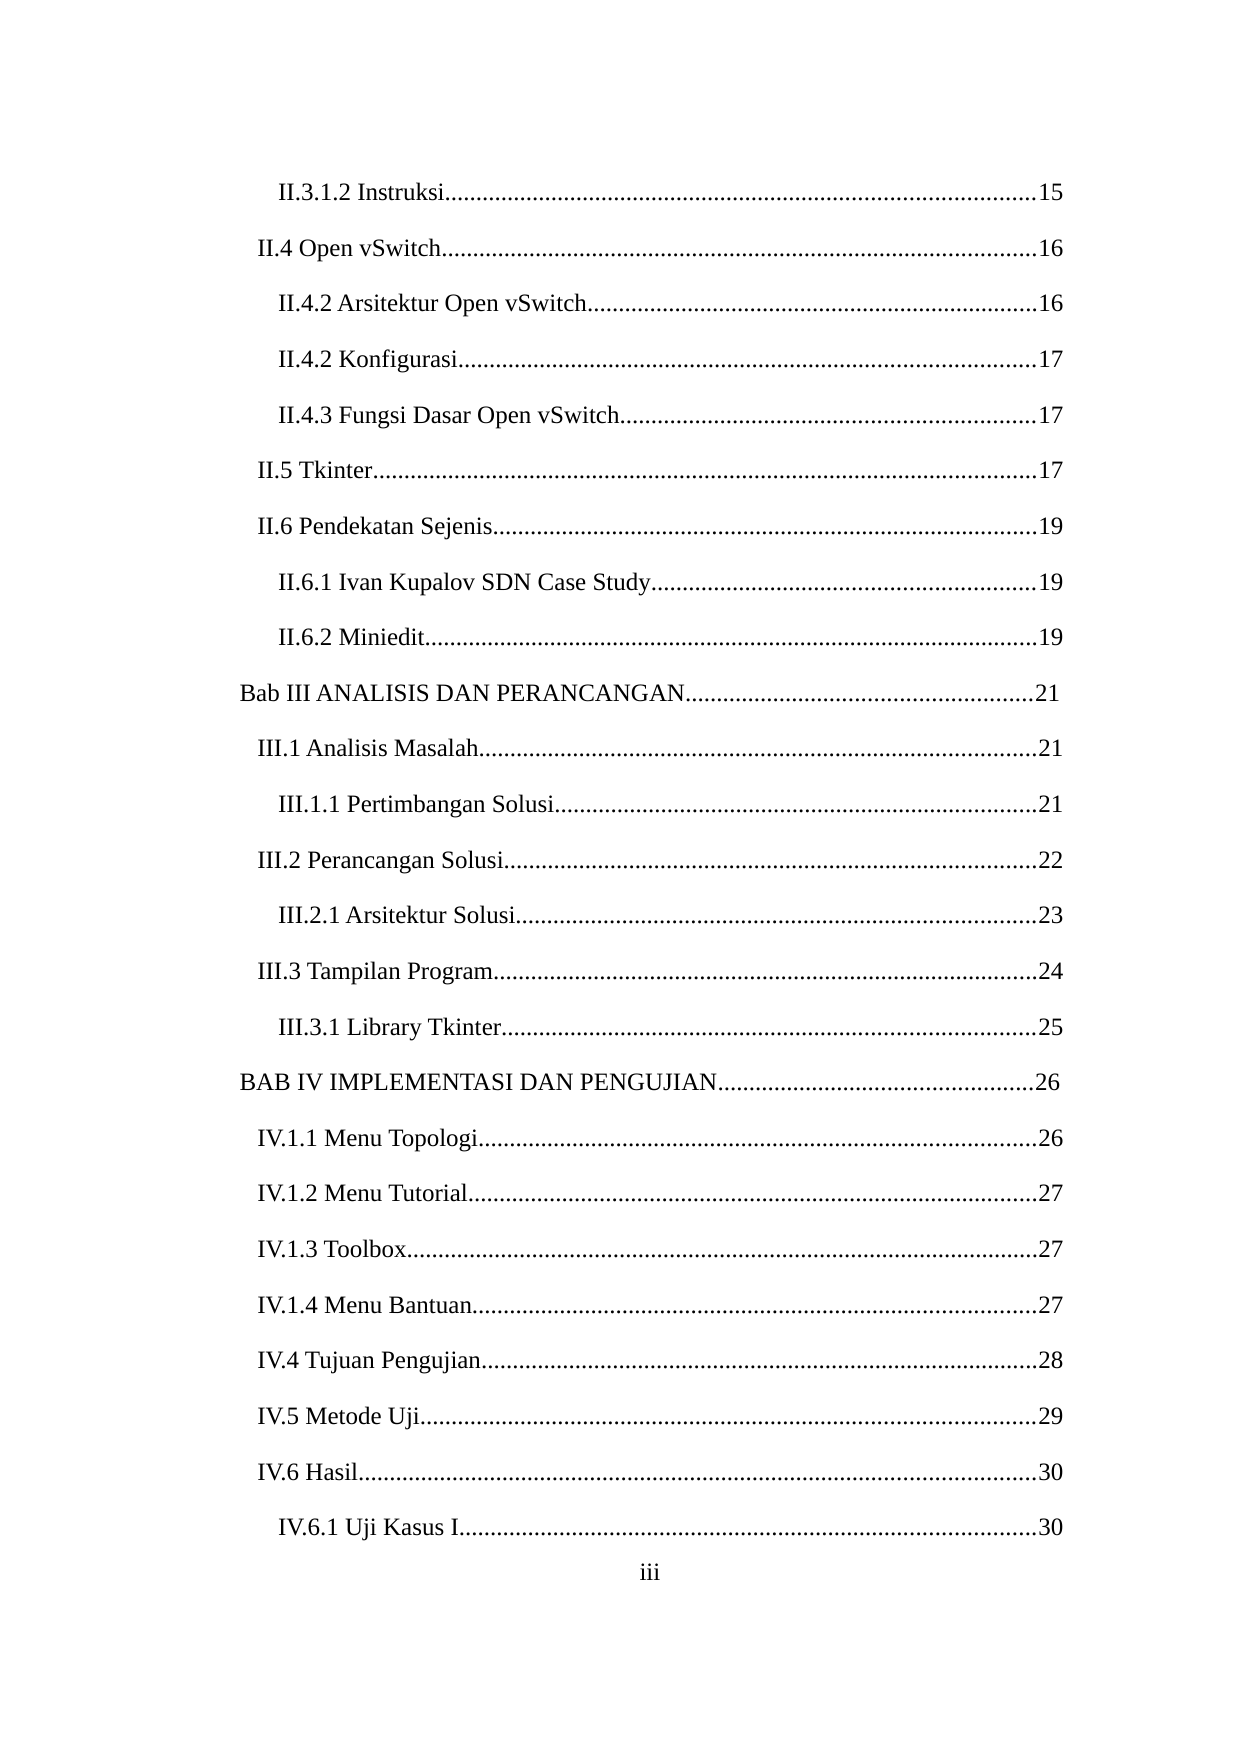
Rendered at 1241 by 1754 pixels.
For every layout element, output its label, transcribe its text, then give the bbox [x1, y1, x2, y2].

text IV.5 Metode Uji 29 [257, 1401, 1063, 1430]
text III.1 Analisis Masalah 21 [257, 733, 1063, 762]
text III.3.1 Library Tkinter 25 [278, 1012, 1063, 1040]
text II.4.2 Konfigurasi 17 [278, 344, 1063, 373]
text II.6.2 Miniedit 19 [278, 622, 1063, 651]
text II.6 Pendekatan Sejenis 19 [257, 511, 1063, 540]
text IV.1.3 Toolbox 27 [257, 1234, 1063, 1263]
text II.4 Open vSwitch 16 [257, 233, 1063, 262]
text IV.4 Tujuan Pengujian 28 [257, 1345, 1063, 1374]
text III.3 Tampilan Program 24 [257, 956, 1063, 985]
text IV.6 Hasil 30 [257, 1457, 1063, 1485]
text II.6.1 Ivan Kupalov SDN Case Study 19 [278, 567, 1063, 595]
text BAB IV IMPLEMENTASI DAN PENGUJIAN 26 [239, 1067, 1060, 1096]
text IV.1.4 Menu Bantuan 27 [257, 1290, 1063, 1318]
text Bab III ANALISIS DAN PERANCANGAN 21 [239, 678, 1060, 707]
text II.3.1.2 Instruksi 15 [278, 177, 1063, 206]
text IV.6.1 Uji Kasus I 30 [278, 1512, 1063, 1541]
text III.2 Perancangan Solusi 22 [257, 845, 1063, 873]
text III.1.1 Pertimbangan Solusi 21 [278, 789, 1063, 818]
text IV.1.2 Menu Tutorial 27 [257, 1178, 1063, 1207]
text II.4.2 Arsitektur Open vSwitch 16 [278, 288, 1063, 317]
text II.4.3 Fungsi Dasar Open vSwitch 17 [278, 400, 1063, 428]
text III.2.1 Arsitektur Solusi 23 [278, 900, 1063, 929]
text IV.1.1 Menu Topologi 26 [257, 1123, 1063, 1152]
text II.5 Tkinter 17 [257, 455, 1063, 484]
